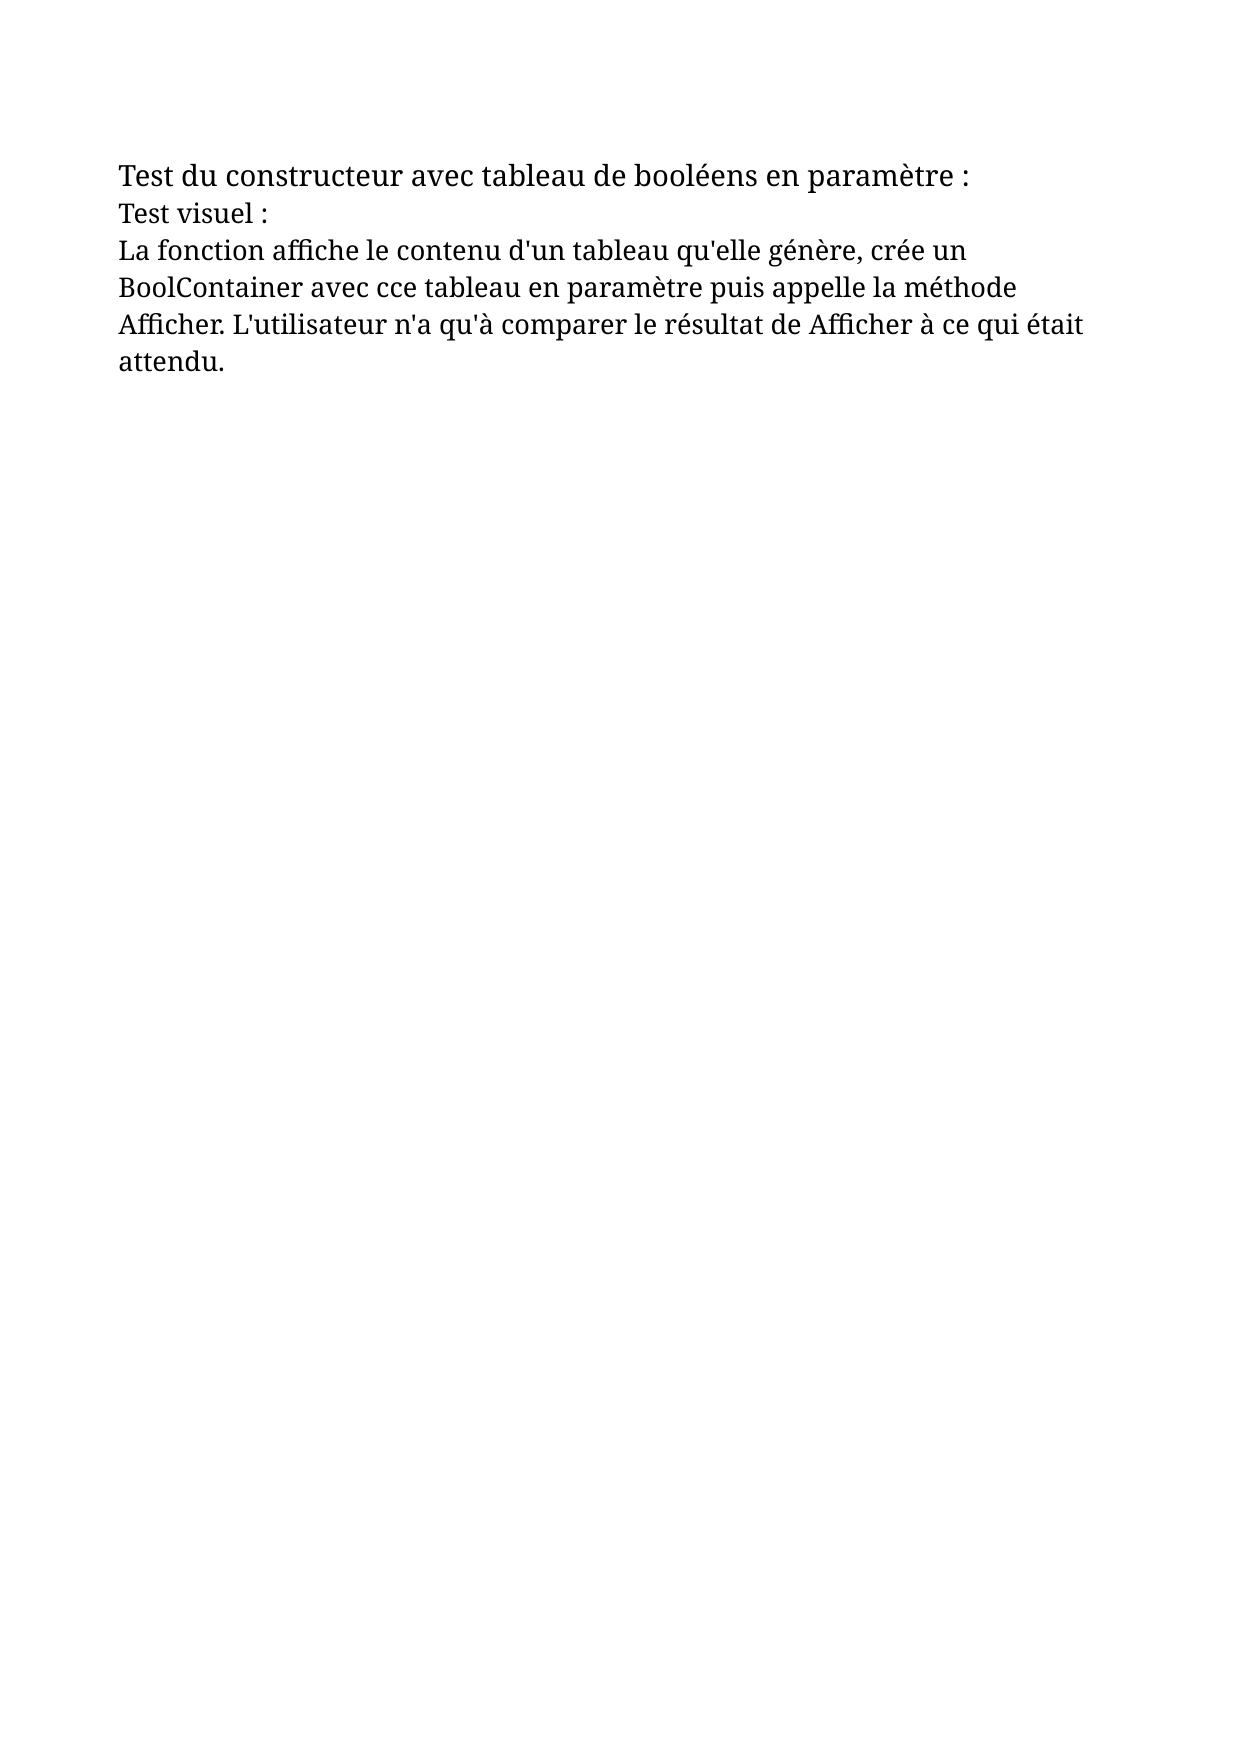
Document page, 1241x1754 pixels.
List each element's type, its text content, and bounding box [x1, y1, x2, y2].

text Test visuel : [118, 195, 1122, 232]
text Test du constructeur avec tableau de booléens en paramètre : [118, 155, 1122, 195]
text La fonction affiche le contenu d'un tableau qu'elle génère, crée un BoolContainer avec cce tableau en paramètre puis appelle la méthode Afficher. L'utilisateur n'a qu'à comparer le résultat de Afficher à ce qui était attendu. [118, 232, 1122, 379]
